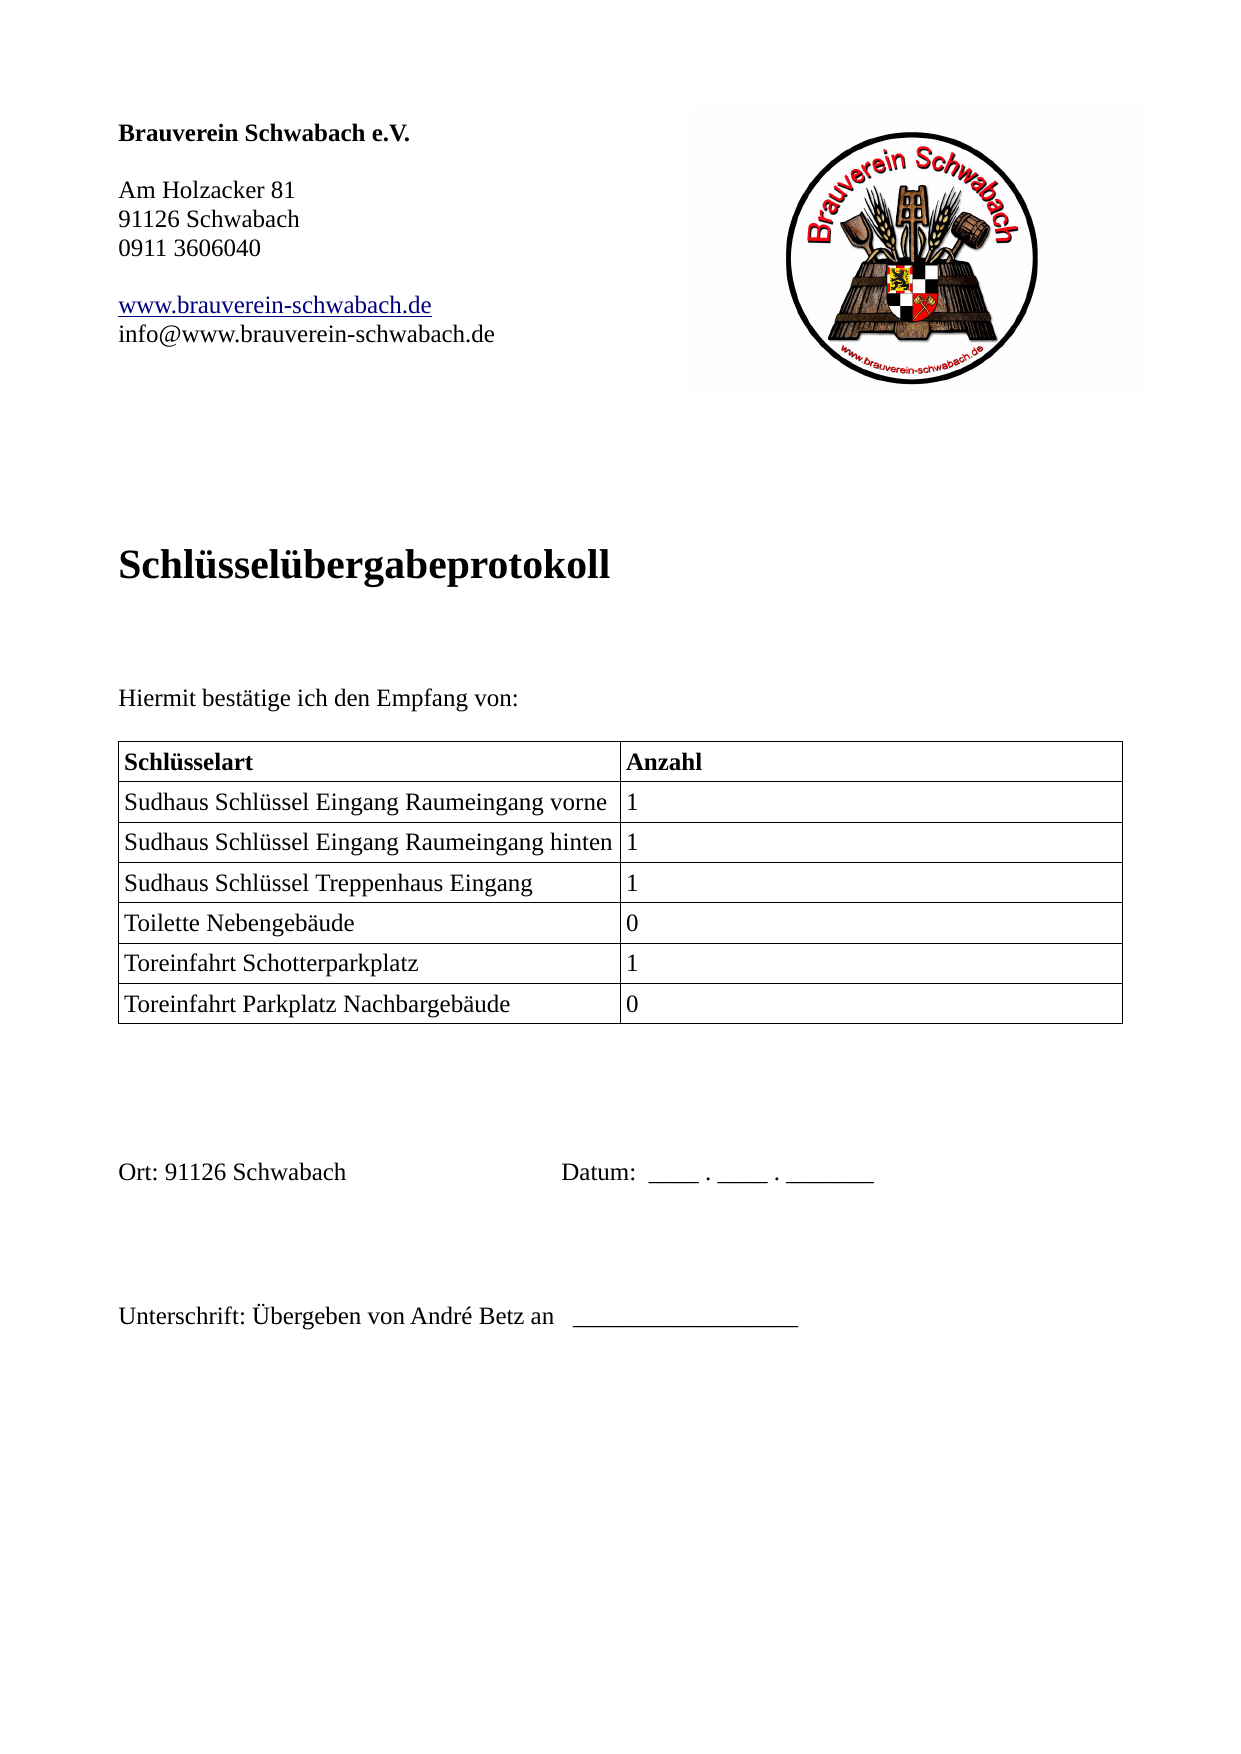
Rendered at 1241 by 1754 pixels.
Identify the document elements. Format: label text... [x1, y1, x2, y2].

table_cell 0 [621, 903, 1122, 943]
text www.brauverein-schwabach.de [118, 291, 688, 319]
text Unterschrift: Übergeben von André Betz an __________________ [118, 1301, 1122, 1330]
table_cell Toreinfahrt Parkplatz Nachbargebäude [119, 984, 620, 1023]
text Brauverein Schwabach e.V. [118, 118, 688, 176]
table_cell 1 [621, 944, 1122, 983]
table_cell Sudhaus Schlüssel Eingang Raumeingang vorne [119, 782, 620, 822]
text Am Holzacker 81 91126 Schwabach 0911 3606040 [118, 176, 688, 262]
table_cell Sudhaus Schlüssel Eingang Raumeingang hinten [119, 823, 620, 862]
table_cell Toreinfahrt Schotterparkplatz [119, 944, 620, 983]
text Schlüsselübergabeprotokoll [118, 540, 1122, 588]
picture [688, 105, 1147, 392]
table_cell 1 [621, 823, 1122, 862]
table_cell Toilette Nebengebäude [119, 903, 620, 943]
text info@www.brauverein-schwabach.de [118, 319, 688, 348]
text Ort: 91126 Schwabach Datum: ____ . ____ . _______ [118, 1157, 1122, 1186]
table_cell 1 [621, 782, 1122, 822]
text Hiermit bestätige ich den Empfang von: [118, 683, 1122, 712]
table_cell Sudhaus Schlüssel Treppenhaus Eingang [119, 863, 620, 902]
table_header Schlüsselart [119, 742, 620, 781]
table_cell 0 [621, 984, 1122, 1023]
table_cell 1 [621, 863, 1122, 902]
table_header Anzahl [621, 742, 1122, 781]
